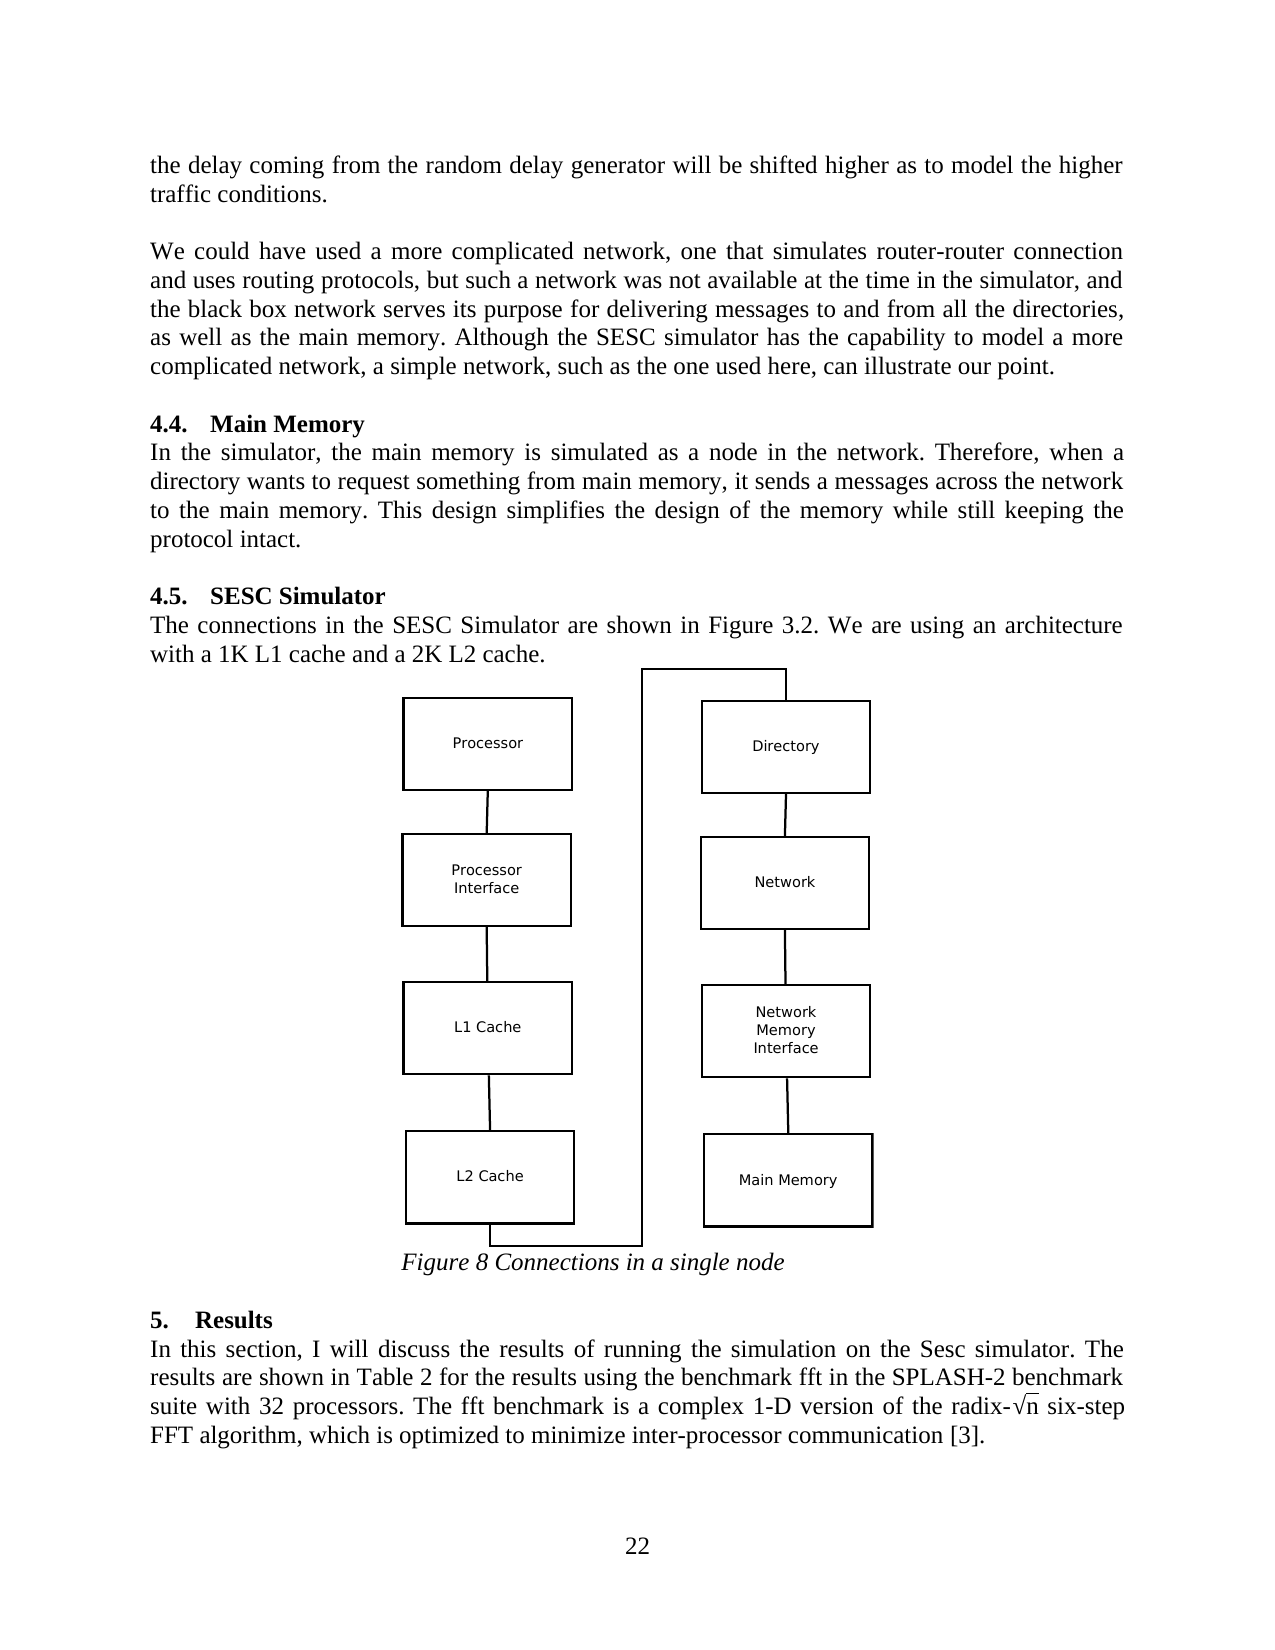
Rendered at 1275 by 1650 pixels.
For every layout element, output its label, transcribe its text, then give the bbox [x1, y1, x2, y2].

subtitle SESC Simulator [150, 581, 1125, 610]
text The connections in the SESC Simulator are shown in Figure 3.2. We are using an architecture with a 1K L1 cache and a 2K L2 cache. [150, 610, 1125, 667]
text In the simulator, the main memory is simulated as a node in the network. Therefore, when a directory wants to request something from main memory, it sends a messages across the network to the main memory. This design simplifies the design of the memory while still keeping the protocol intact. [150, 437, 1125, 552]
text the delay coming from the random delay generator will be shifted higher as to model the higher traffic conditions. [150, 150, 1125, 207]
text Figure 8 Connections in a single node [401, 927, 874, 1276]
subtitle Results [150, 1305, 1125, 1334]
text Figure 8 Connections in a single node [401, 667, 874, 1133]
text In this section, I will discuss the results of running the simulation on the Sesc simulator. The results are shown in Table 2 for the results using the benchmark fft in the SPLASH-2 benchmark suite with 32 processors. The fft benchmark is a complex 1-D version of the radix-√n six-step FFT algorithm, which is optimized to minimize inter-processor communication [3]. [150, 1334, 1125, 1449]
text We could have used a more complicated network, one that simulates router-router connection and uses routing protocols, but such a network was not available at the time in the simulator, and the black box network serves its purpose for delivering messages to and from all the directories, as well as the main memory. Although the SESC simulator has the capability to model a more complicated network, a simple network, such as the one used here, can illustrate our point. [150, 236, 1125, 380]
subtitle Main Memory [150, 409, 1125, 437]
